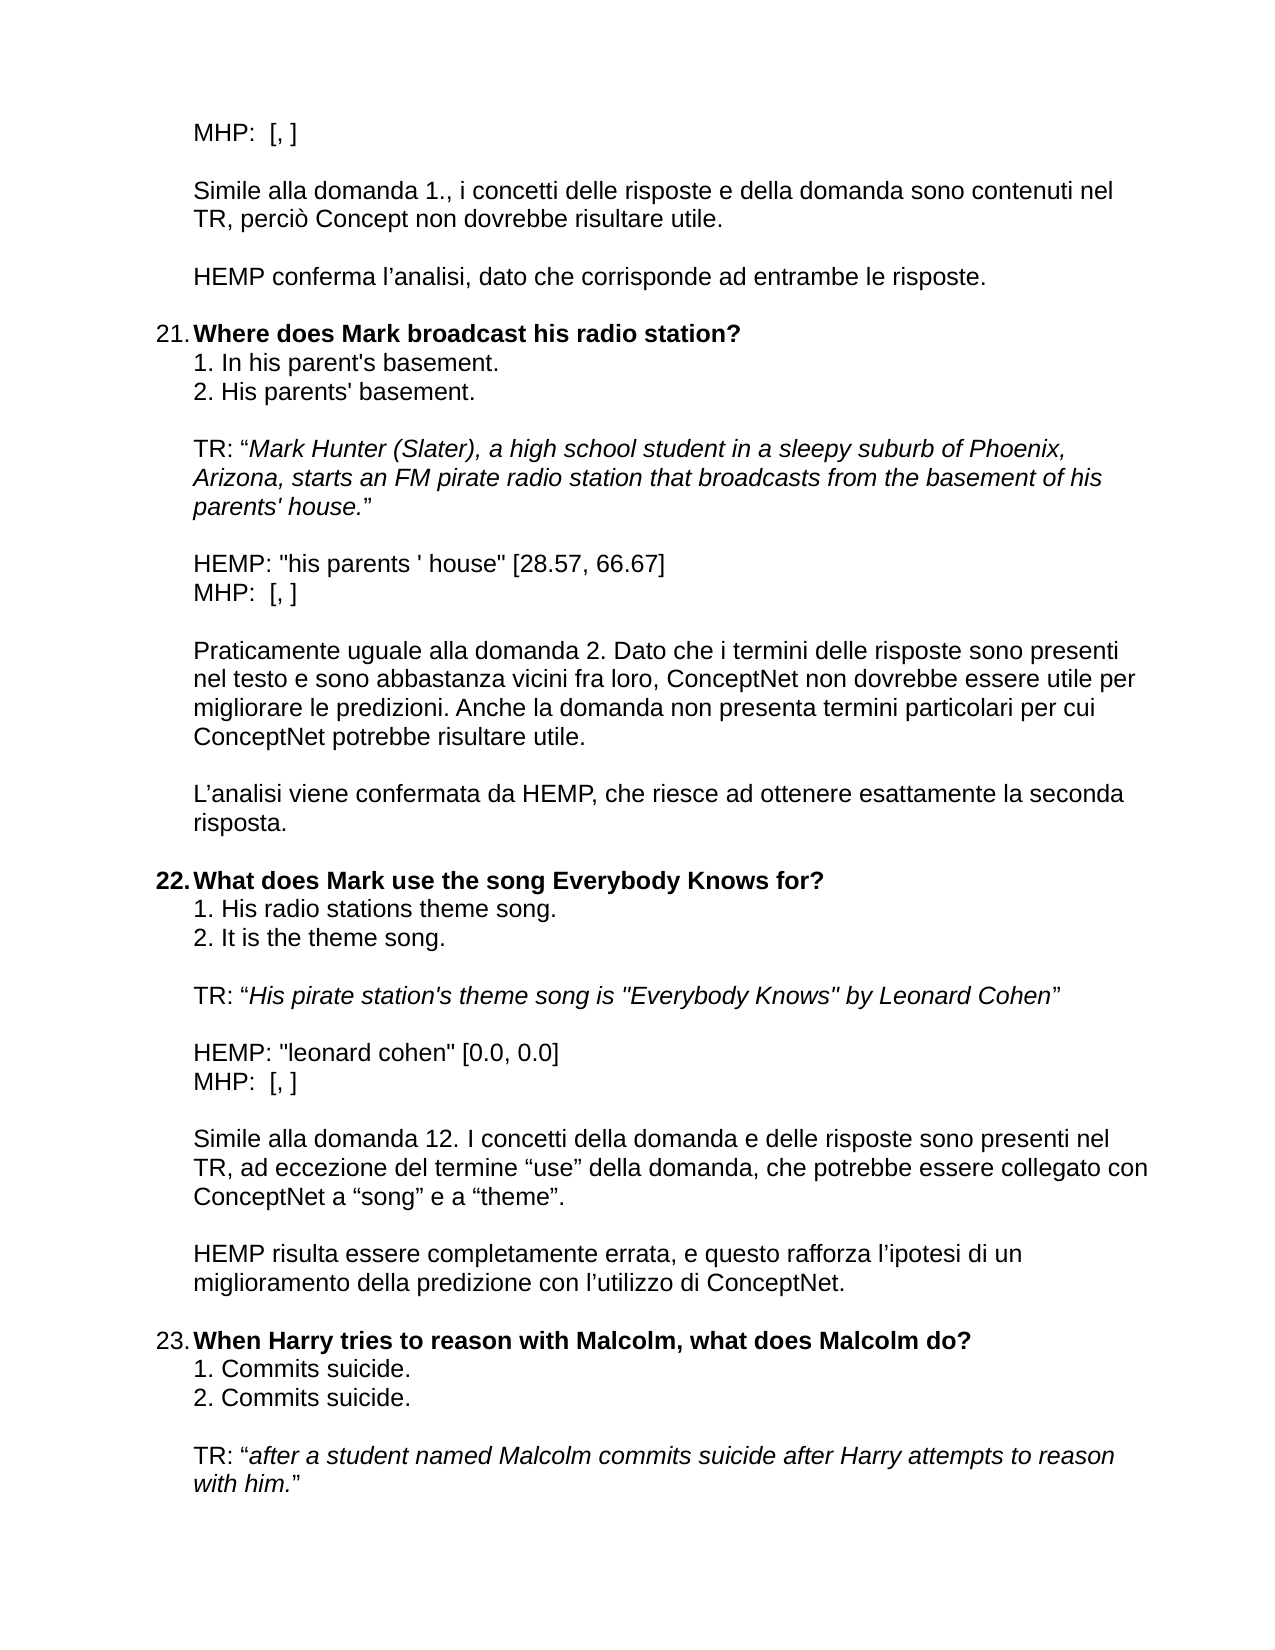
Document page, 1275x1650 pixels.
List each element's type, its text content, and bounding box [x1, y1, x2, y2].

list What does Mark use the song Everybody Knows for? 1. His radio stations theme song. 2. It is the theme song. TR: “His pirate station's theme song is "Everybody Knows" by Leonard Cohen” HEMP: "leonard cohen" [0.0, 0.0] MHP: [, ] Simile alla domanda 12. I concetti della domanda e delle risposte sono presenti nel TR, ad eccezione del termine “use” della domanda, che potrebbe essere collegato con ConceptNet a “song” e a “theme”. HEMP risulta essere completamente errata, e questo rafforza l’ipotesi di un miglioramento della predizione con l’utilizzo di ConceptNet. [156, 866, 1157, 1326]
list Simile alla domanda 1., i concetti delle risposte e della domanda sono contenuti nel TR, perciò Concept non dovrebbe risultare utile. HEMP conferma l’analisi, dato che corrisponde ad entrambe le risposte. [156, 176, 1157, 319]
list MHP: [, ] [156, 118, 1157, 176]
list Where does Mark broadcast his radio station? 1. In his parent's basement. 2. His parents' basement. TR: “Mark Hunter (Slater), a high school student in a sleepy suburb of Phoenix, Arizona, starts an FM pirate radio station that broadcasts from the basement of his parents' house.” HEMP: "his parents ' house" [28.57, 66.67] MHP: [, ] [156, 319, 1157, 636]
list When Harry tries to reason with Malcolm, what does Malcolm do? 1. Commits suicide. 2. Commits suicide. TR: “after a student named Malcolm commits suicide after Harry attempts to reason with him.” [156, 1326, 1157, 1527]
list Praticamente uguale alla domanda 2. Dato che i termini delle risposte sono presenti nel testo e sono abbastanza vicini fra loro, ConceptNet non dovrebbe essere utile per migliorare le predizioni. Anche la domanda non presenta termini particolari per cui ConceptNet potrebbe risultare utile. L’analisi viene confermata da HEMP, che riesce ad ottenere esattamente la seconda risposta. [156, 636, 1157, 866]
